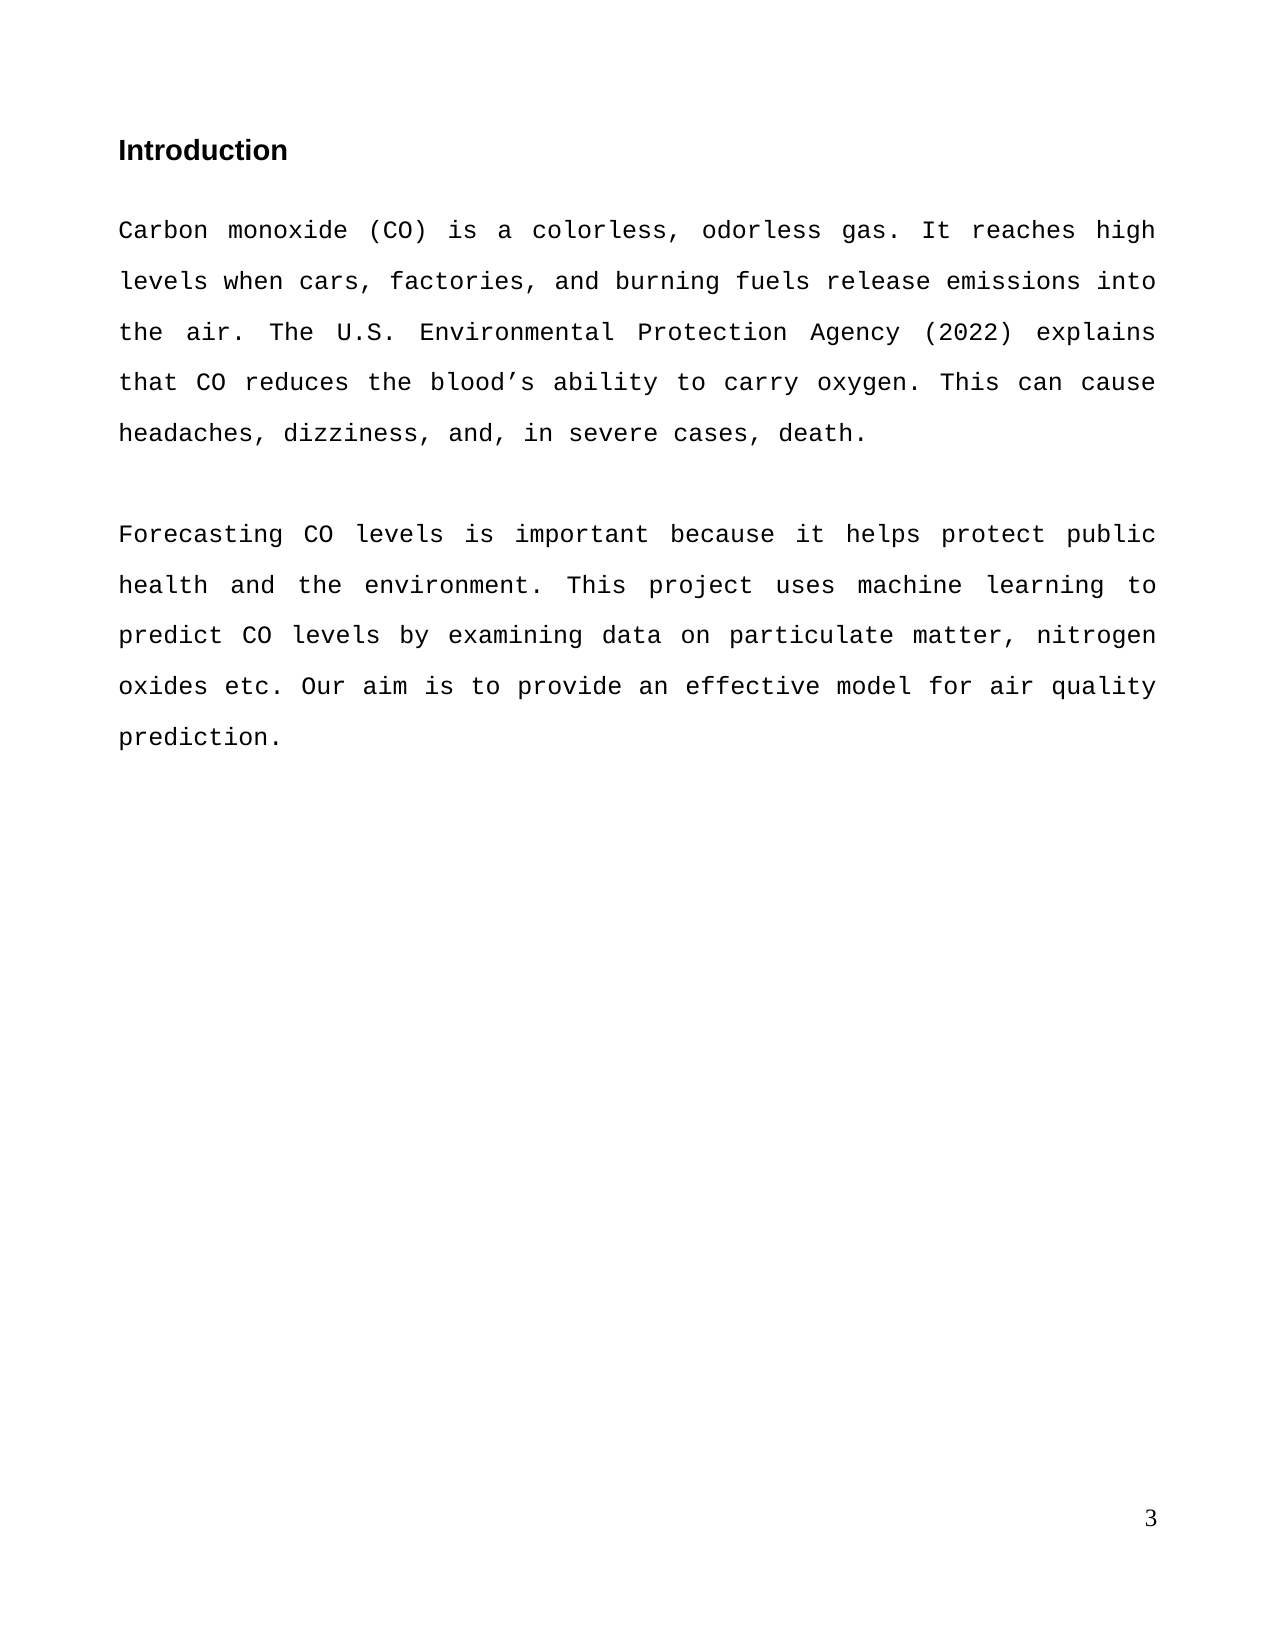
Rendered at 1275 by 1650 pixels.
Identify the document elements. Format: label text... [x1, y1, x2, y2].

subtitle Introduction [118, 133, 1157, 166]
text Forecasting CO levels is important because it helps protect public health and the environment. This project uses machine learning to predict CO levels by examining data on particulate matter, nitrogen oxides etc. Our aim is to provide an effective model for air quality prediction. [118, 522, 1157, 752]
text Carbon monoxide (CO) is a colorless, odorless gas. It reaches high levels when cars, factories, and burning fuels release emissions into the air. The U.S. Environmental Protection Agency (2022) explains that CO reduces the blood’s ability to carry oxygen. This can cause headaches, dizziness, and, in severe cases, death. [118, 218, 1157, 449]
